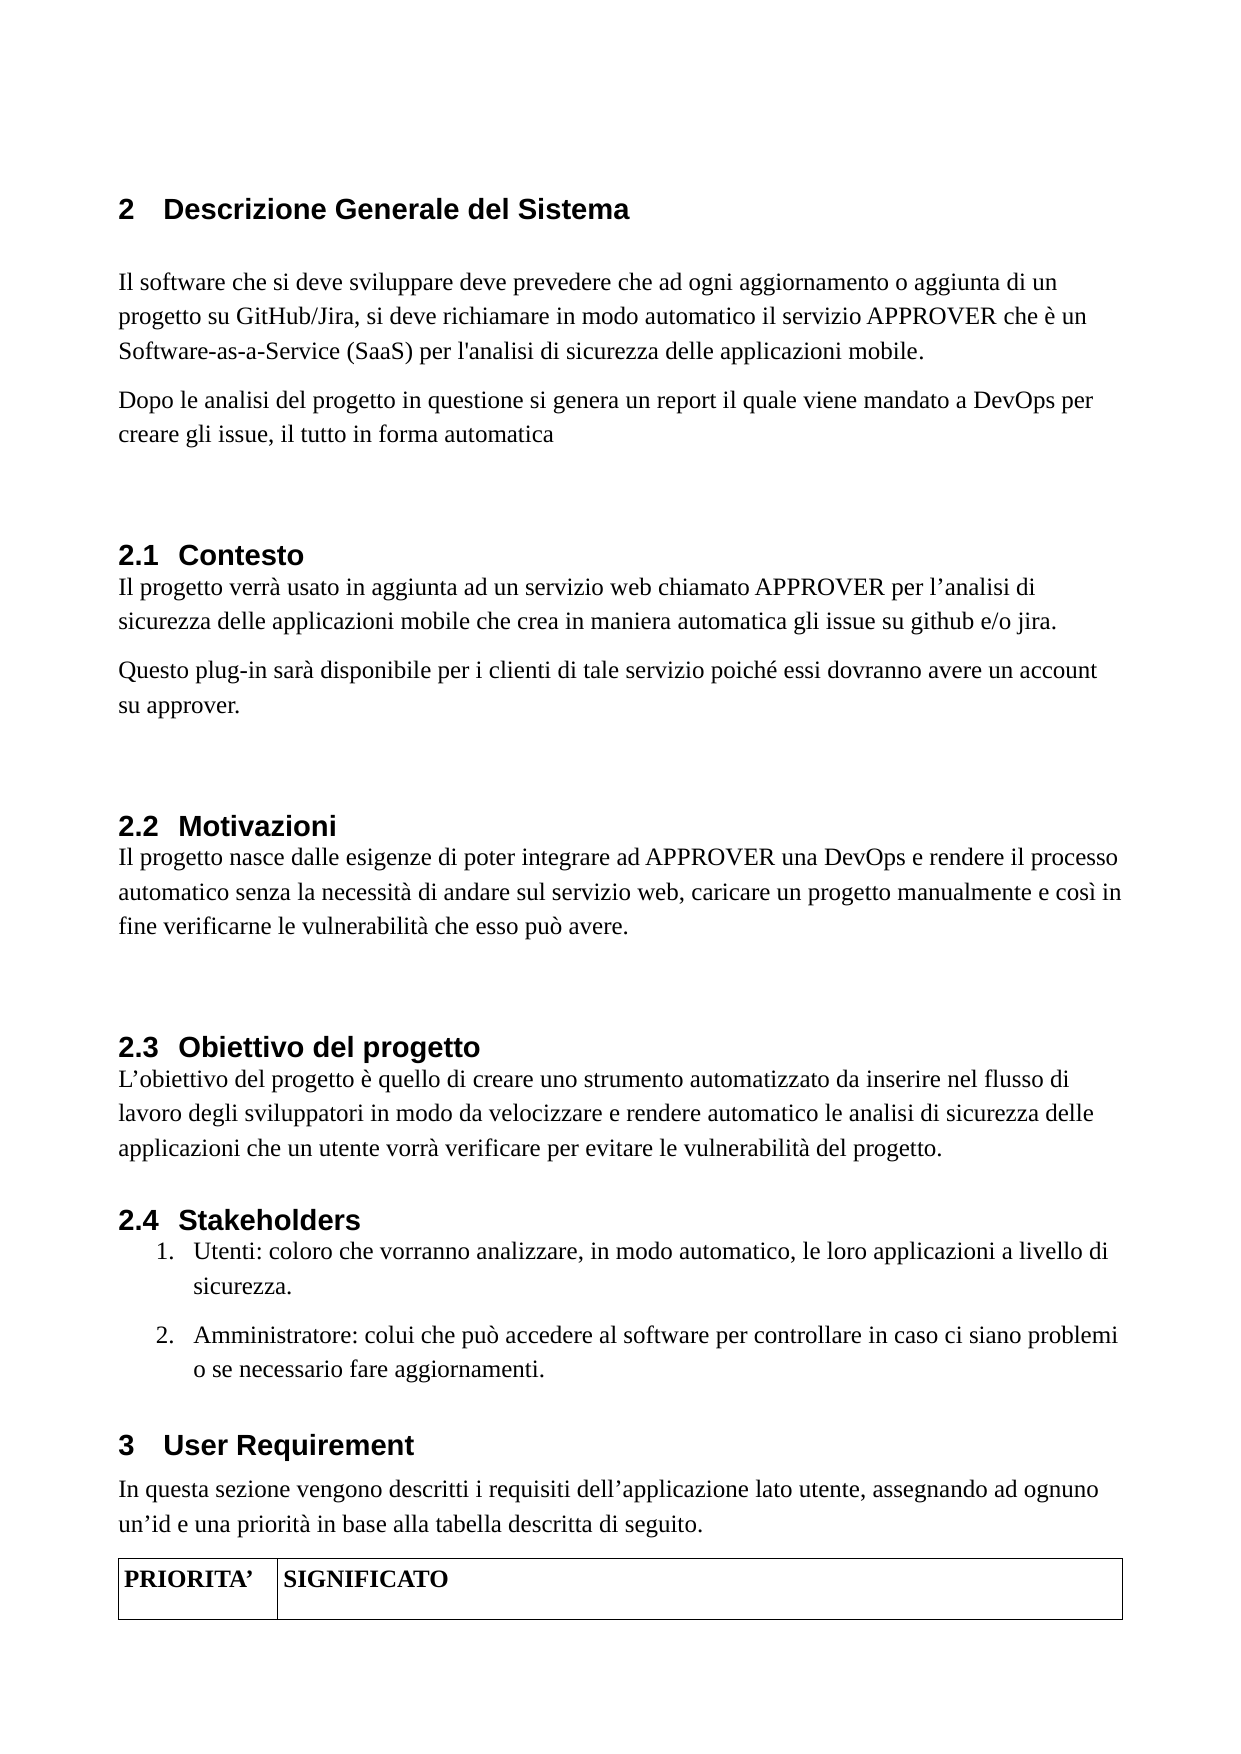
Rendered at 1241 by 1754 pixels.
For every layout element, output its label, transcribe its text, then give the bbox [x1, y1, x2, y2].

list Utenti: coloro che vorranno analizzare, in modo automatico, le loro applicazioni a livello di sicurezza. [156, 1236, 1122, 1299]
list Amministratore: colui che può accedere al software per controllare in caso ci siano problemi o se necessario fare aggiornamenti. [156, 1320, 1122, 1383]
subtitle Motivazioni [118, 809, 1122, 842]
table_header SIGNIFICATO [278, 1559, 1122, 1619]
text Questo plug-in sarà disponibile per i clienti di tale servizio poiché essi dovranno avere un account su approver. [118, 656, 1122, 719]
text L’obiettivo del progetto è quello di creare uno strumento automatizzato da inserire nel flusso di lavoro degli sviluppatori in modo da velocizzare e rendere automatico le analisi di sicurezza delle applicazioni che un utente vorrà verificare per evitare le vulnerabilità del progetto. [118, 1064, 1122, 1162]
text In questa sezione vengono descritti i requisiti dell’applicazione lato utente, assegnando ad ognuno un’id e una priorità in base alla tabella descritta di seguito. [118, 1474, 1122, 1538]
subtitle Descrizione Generale del Sistema [118, 192, 1122, 226]
text Dopo le analisi del progetto in questione si genera un report il quale viene mandato a DevOps per creare gli issue, il tutto in forma automatica [118, 385, 1122, 448]
subtitle Obiettivo del progetto [118, 1030, 1122, 1064]
text Il progetto nasce dalle esigenze di poter integrare ad APPROVER una DevOps e rendere il processo automatico senza la necessità di andare sul servizio web, caricare un progetto manualmente e così in fine verificarne le vulnerabilità che esso può avere. [118, 842, 1122, 940]
subtitle User Requirement [118, 1428, 1122, 1462]
subtitle Contesto [118, 538, 1122, 572]
text Il software che si deve sviluppare deve prevedere che ad ogni aggiornamento o aggiunta di un progetto su GitHub/Jira, si deve richiamare in modo automatico il servizio APPROVER che è un Software-as-a-Service (SaaS) per l'analisi di sicurezza delle applicazioni mobile. [118, 267, 1122, 365]
subtitle Stakeholders [118, 1203, 1122, 1236]
table_header PRIORITA’ [119, 1559, 277, 1619]
text Il progetto verrà usato in aggiunta ad un servizio web chiamato APPROVER per l’analisi di sicurezza delle applicazioni mobile che crea in maniera automatica gli issue su github e/o jira. [118, 572, 1122, 635]
